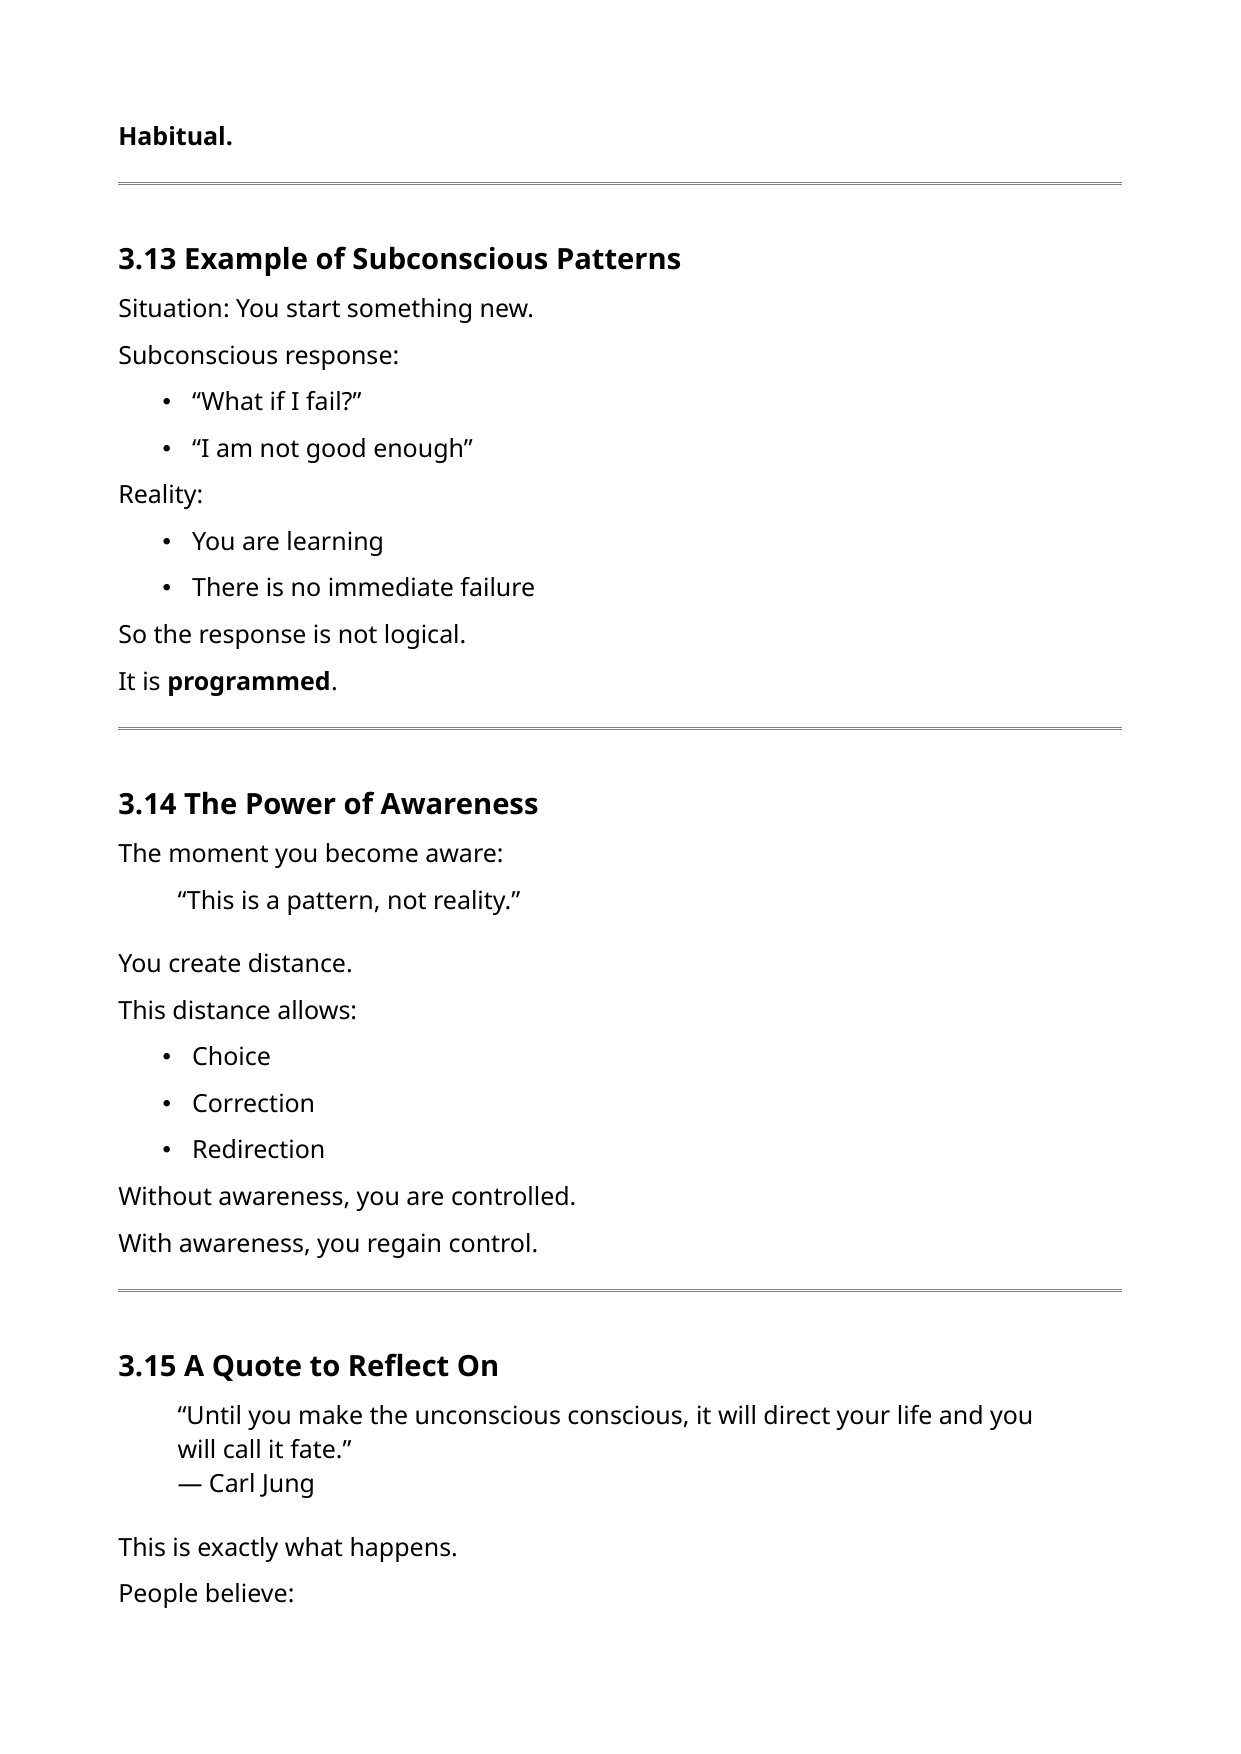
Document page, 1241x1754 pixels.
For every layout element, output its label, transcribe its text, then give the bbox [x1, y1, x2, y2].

text Without awareness, you are controlled. [118, 1179, 1122, 1213]
text “This is a pattern, not reality.” [177, 882, 1063, 916]
list Choice [162, 1039, 1122, 1073]
list Correction [162, 1086, 1122, 1120]
text With awareness, you regain control. [118, 1225, 1122, 1259]
text This is exactly what happens. [118, 1529, 1122, 1564]
text Reality: [118, 477, 1122, 511]
text People believe: [118, 1576, 1122, 1610]
subtitle 3.15 A Quote to Reflect On [118, 1346, 1122, 1385]
text Situation: You start something new. [118, 291, 1122, 325]
list You are learning [162, 523, 1122, 558]
list “What if I fail?” [162, 384, 1122, 418]
text “Until you make the unconscious conscious, it will direct your life and you will call it fate.” — Carl Jung [177, 1398, 1063, 1500]
subtitle 3.13 Example of Subconscious Patterns [118, 238, 1122, 278]
list Redirection [162, 1132, 1122, 1166]
list “I am not good enough” [162, 430, 1122, 464]
text Habitual. [118, 118, 1122, 152]
text This distance allows: [118, 992, 1122, 1027]
subtitle 3.14 The Power of Awareness [118, 784, 1122, 823]
text So the response is not logical. [118, 617, 1122, 651]
list There is no immediate failure [162, 570, 1122, 604]
text It is programmed. [118, 663, 1122, 697]
text You create distance. [118, 946, 1122, 980]
text The moment you become aware: [118, 836, 1122, 870]
text Subconscious response: [118, 337, 1122, 371]
